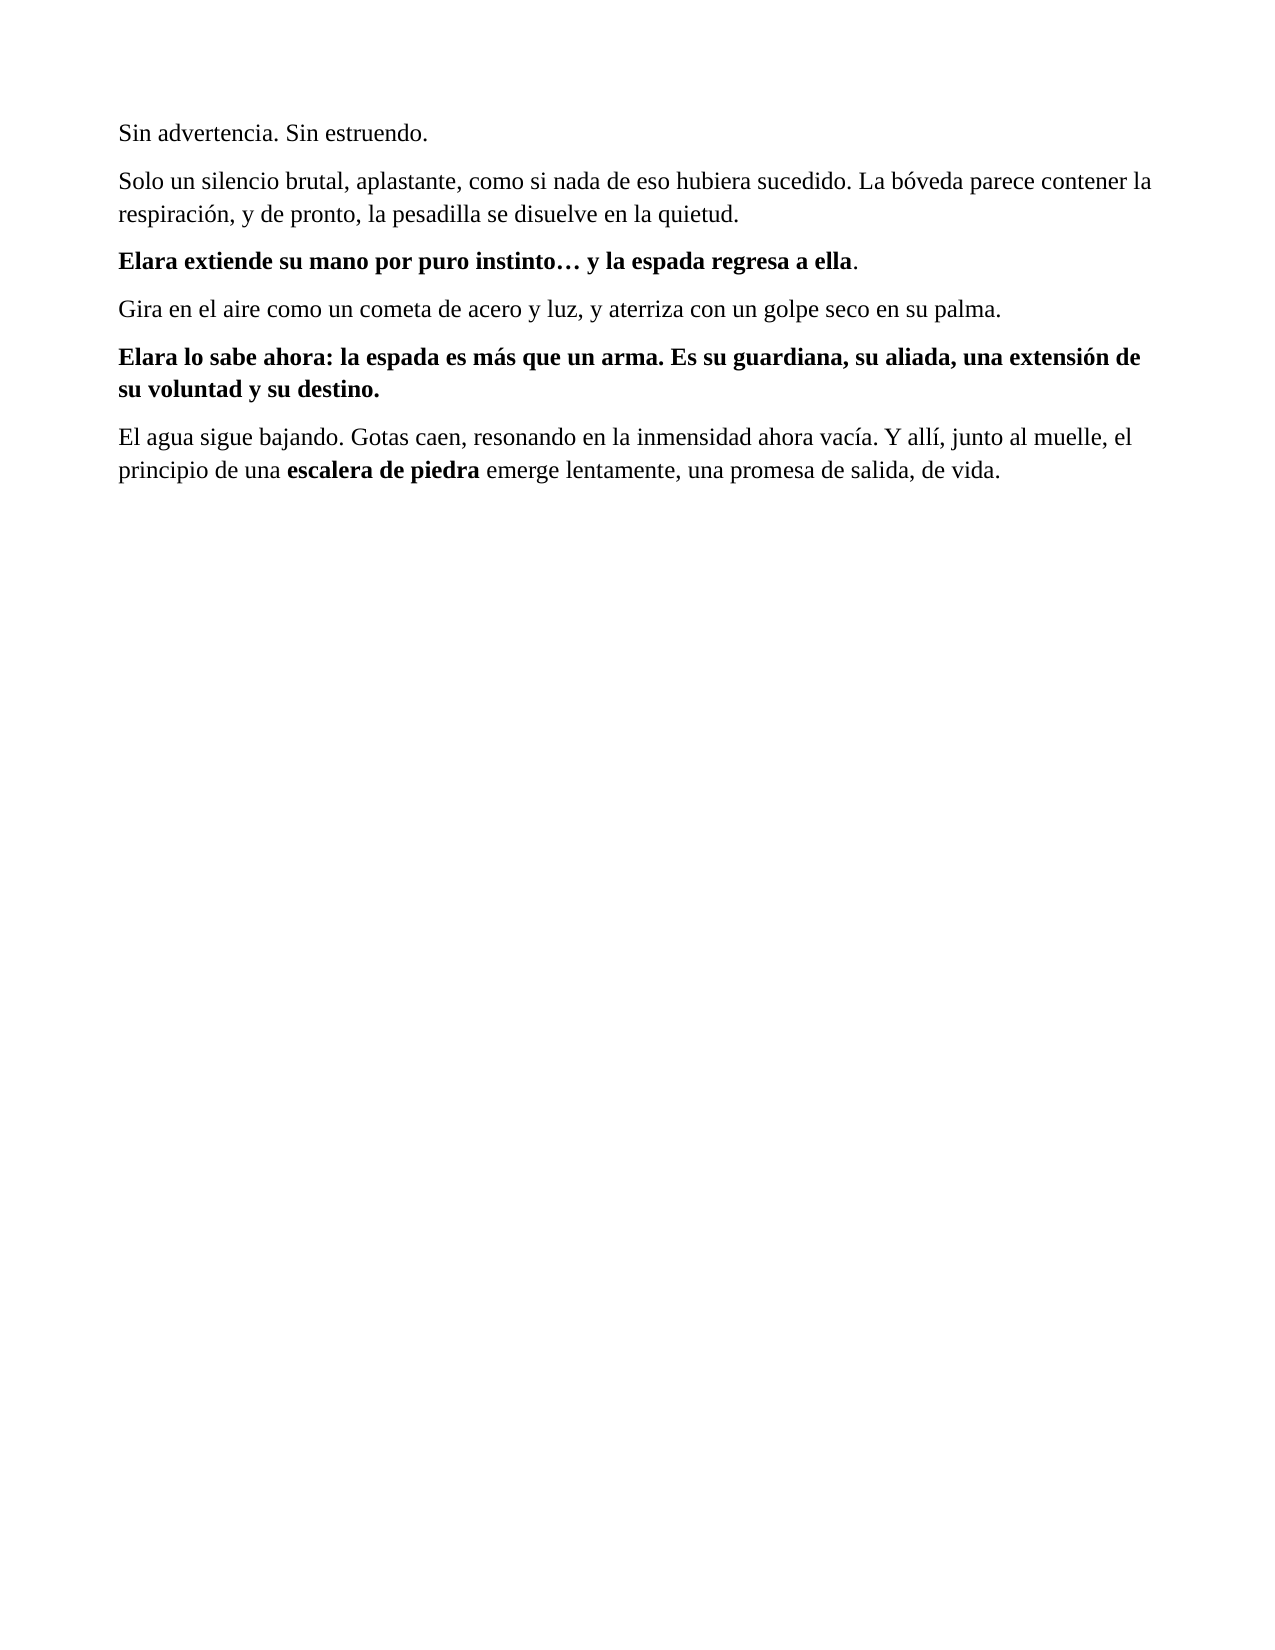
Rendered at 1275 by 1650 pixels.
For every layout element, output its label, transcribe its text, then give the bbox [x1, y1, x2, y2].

text El agua sigue bajando. Gotas caen, resonando en la inmensidad ahora vacía. Y allí, junto al muelle, el principio de una escalera de piedra emerge lentamente, una promesa de salida, de vida. [118, 422, 1157, 484]
text Elara extiende su mano por puro instinto… y la espada regresa a ella. [118, 246, 1157, 275]
text Elara lo sabe ahora: la espada es más que un arma. Es su guardiana, su aliada, una extensión de su voluntad y su destino. [118, 342, 1157, 403]
text Gira en el aire como un cometa de acero y luz, y aterriza con un golpe seco en su palma. [118, 294, 1157, 323]
text Sin advertencia. Sin estruendo. [118, 118, 1157, 147]
text Solo un silencio brutal, aplastante, como si nada de eso hubiera sucedido. La bóveda parece contener la respiración, y de pronto, la pesadilla se disuelve en la quietud. [118, 166, 1157, 227]
